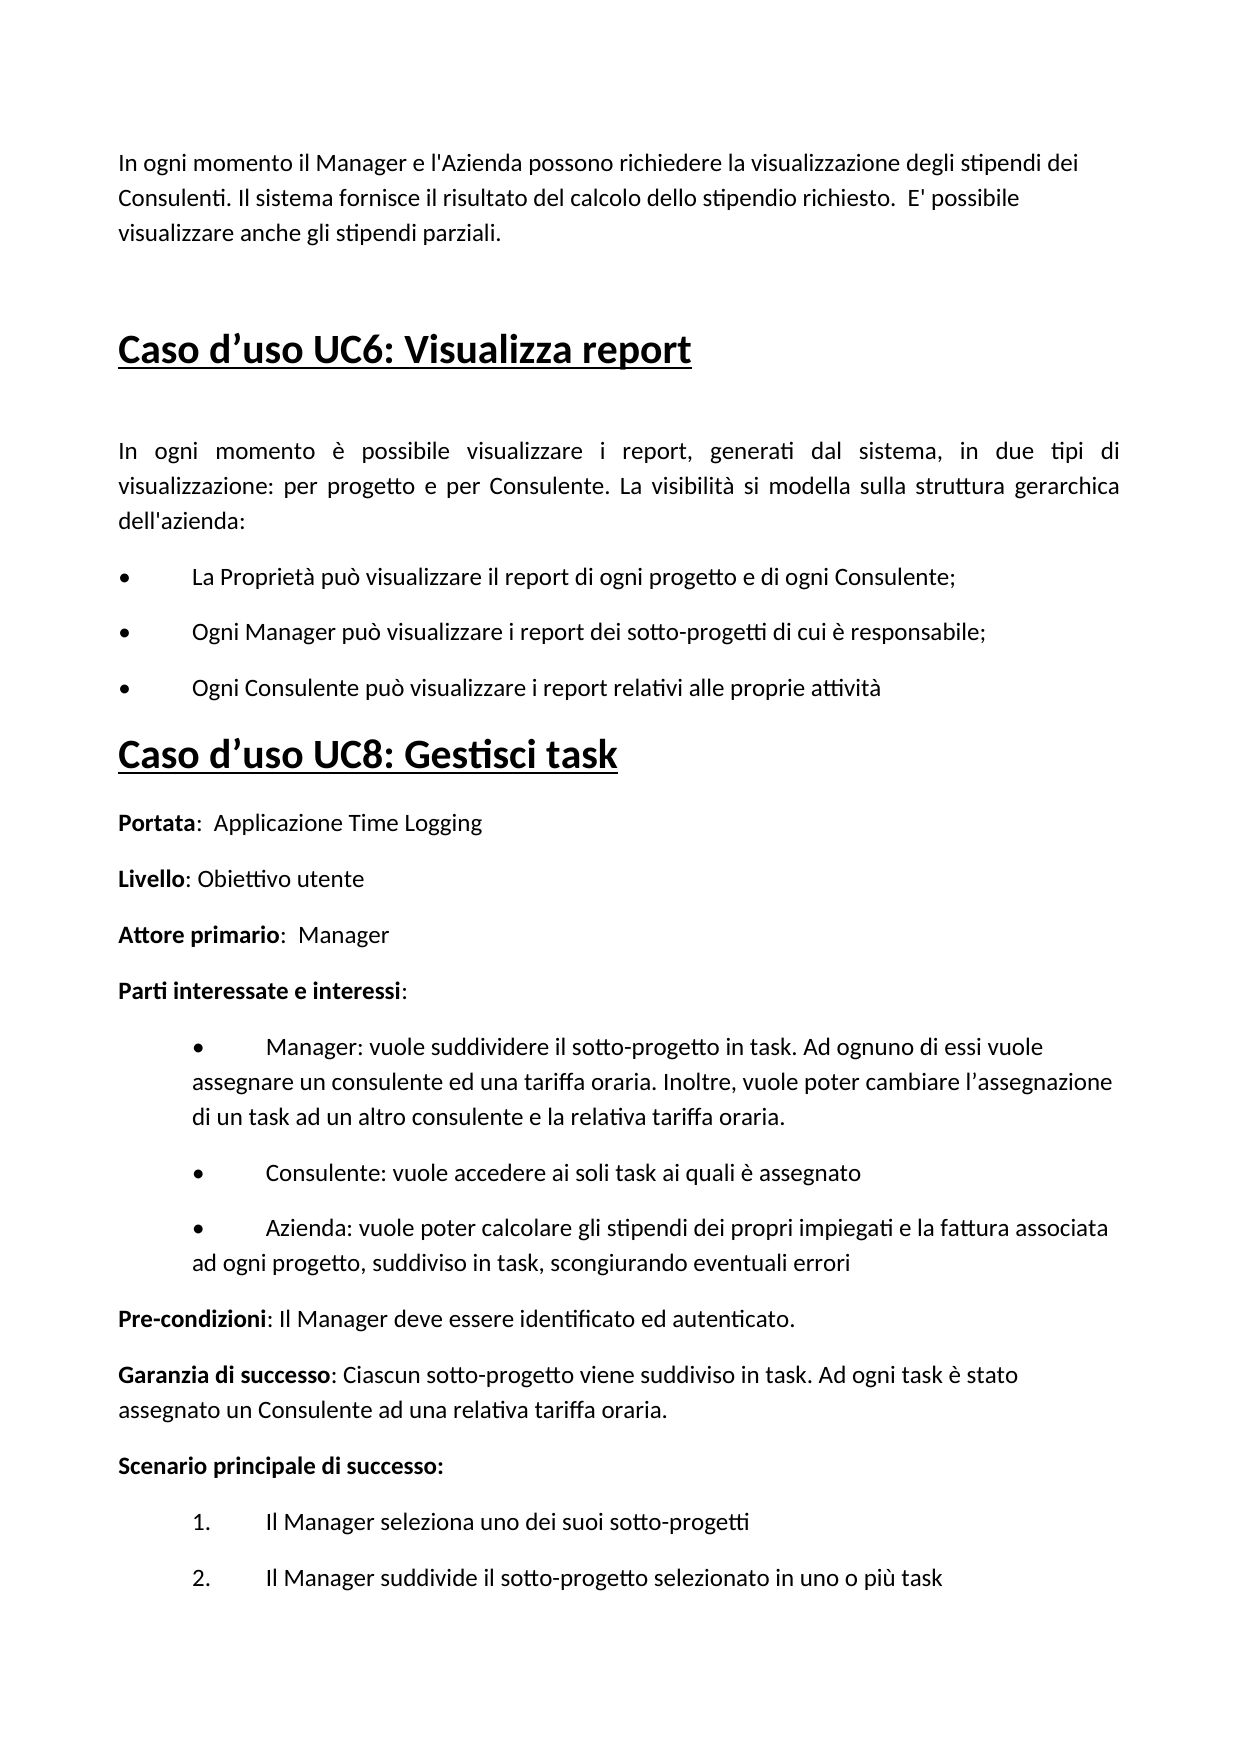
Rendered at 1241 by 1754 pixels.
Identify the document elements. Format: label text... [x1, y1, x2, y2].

text 1. Il Manager seleziona uno dei suoi sotto-progetti [192, 1506, 1122, 1536]
text • Azienda: vuole poter calcolare gli stipendi dei propri impiegati e la fattura associata ad ogni progetto, suddiviso in task, scongiurando eventuali errori [192, 1212, 1122, 1278]
text • Ogni Consulente può visualizzare i report relativi alle proprie attività [118, 672, 1122, 703]
text Caso d’uso UC8: Gestisci task [118, 728, 1122, 779]
text • La Proprietà può visualizzare il report di ogni progetto e di ogni Consulente; [118, 561, 1122, 591]
text In ogni momento è possibile visualizzare i report, generati dal sistema, in due tipi di visualizzazione: per progetto e per Consulente. La visibilità si modella sulla struttura gerarchica dell'azienda: [118, 435, 1122, 535]
text Attore primario: Manager [118, 919, 1122, 950]
text In ogni momento il Manager e l'Azienda possono richiedere la visualizzazione degli stipendi dei Consulenti. Il sistema fornisce il risultato del calcolo dello stipendio richiesto. E' possibile visualizzare anche gli stipendi parziali. [118, 148, 1122, 248]
text 2. Il Manager suddivide il sotto-progetto selezionato in uno o più task [192, 1562, 1122, 1592]
text Garanzia di successo: Ciascun sotto-progetto viene suddiviso in task. Ad ogni task è stato assegnato un Consulente ad una relativa tariffa oraria. [118, 1359, 1122, 1425]
text Livello: Obiettivo utente [118, 863, 1122, 894]
text Scenario principale di successo: [118, 1450, 1122, 1481]
text • Consulente: vuole accedere ai soli task ai quali è assegnato [192, 1157, 1122, 1187]
text Parti interessate e interessi: [118, 975, 1122, 1006]
text Portata: Applicazione Time Logging [118, 807, 1122, 838]
text • Manager: vuole suddividere il sotto-progetto in task. Ad ognuno di essi vuole assegnare un consulente ed una tariffa oraria. Inoltre, vuole poter cambiare l’assegnazione di un task ad un altro consulente e la relativa tariffa oraria. [192, 1031, 1122, 1131]
text • Ogni Manager può visualizzare i report dei sotto-progetti di cui è responsabile; [118, 617, 1122, 647]
text Pre-condizioni: Il Manager deve essere identificato ed autenticato. [118, 1303, 1122, 1334]
subtitle Caso d’uso UC6: Visualizza report [118, 323, 1122, 374]
